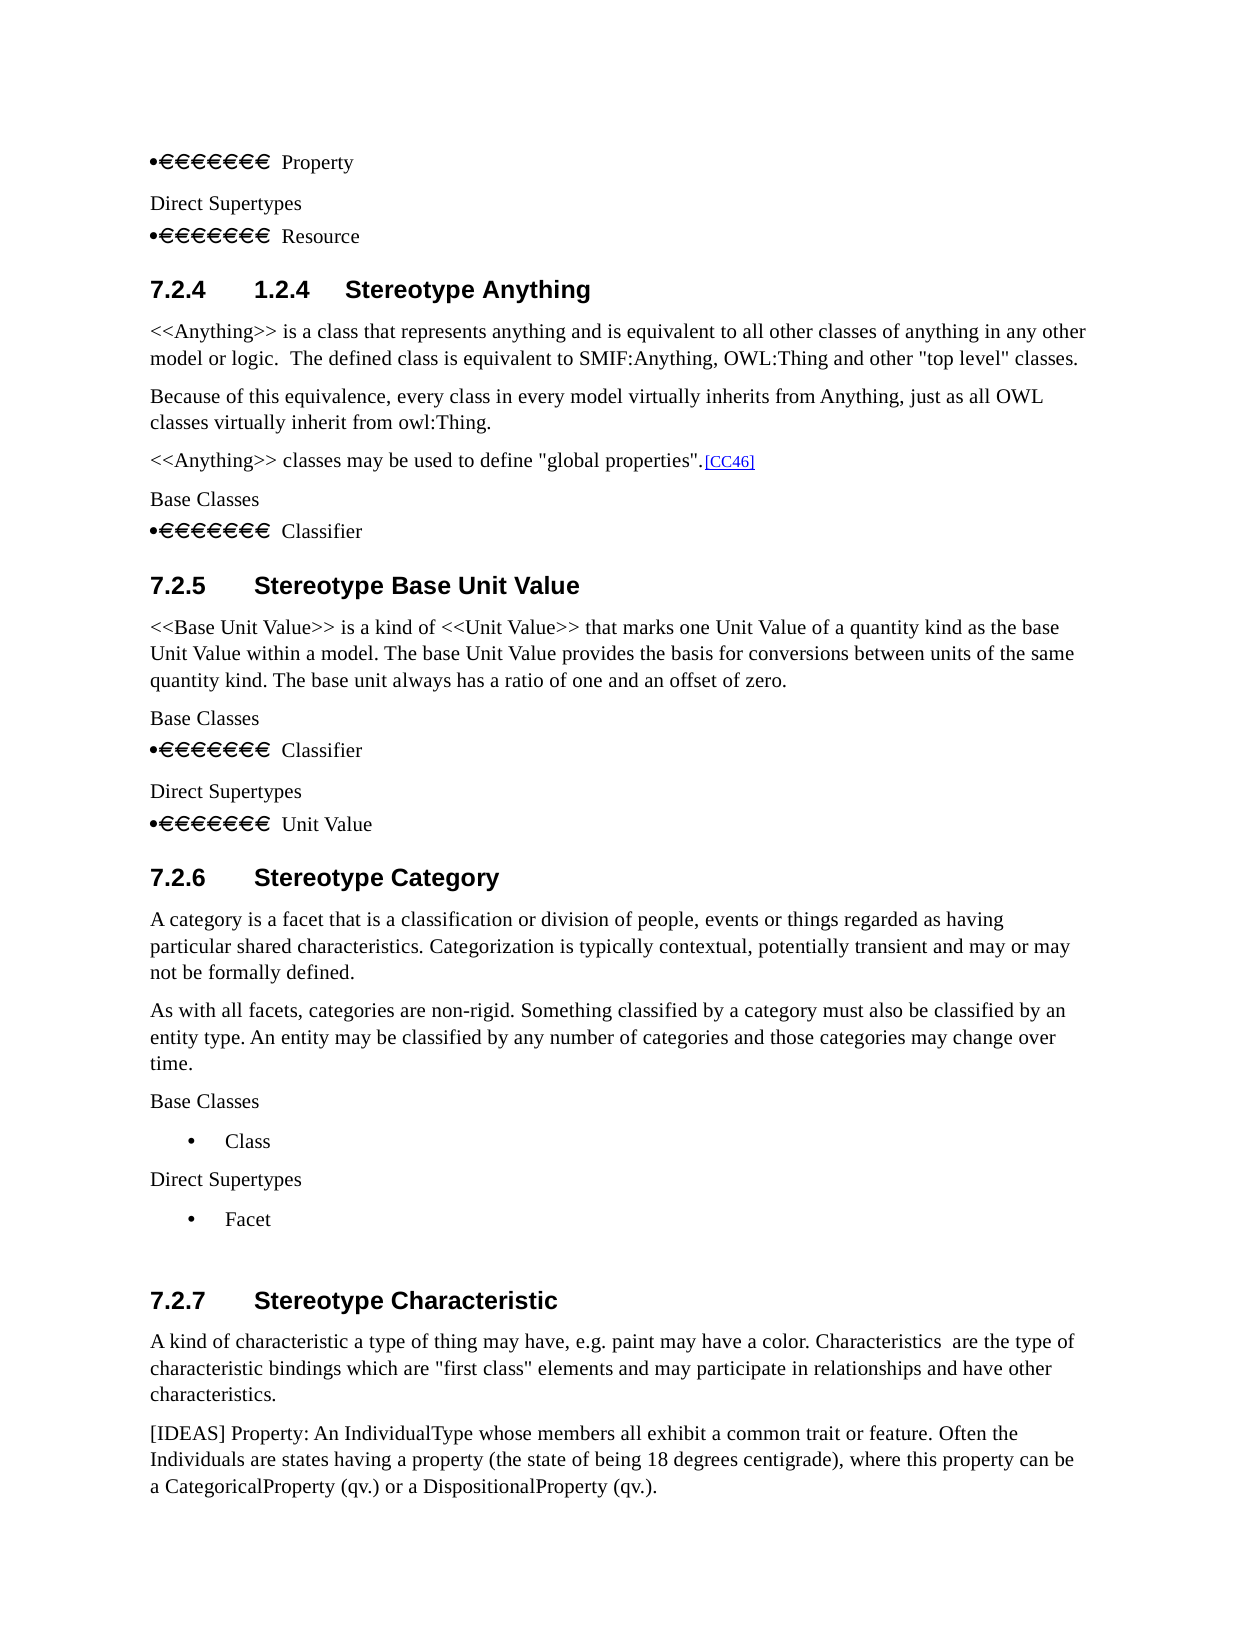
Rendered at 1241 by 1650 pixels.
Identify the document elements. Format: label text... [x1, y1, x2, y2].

text Direct Supertypes [150, 779, 1090, 803]
text Base Classes [150, 487, 1090, 511]
text Base Classes [150, 1089, 1090, 1113]
text Because of this equivalence, every class in every model virtually inherits from Anything, just as all OWL classes virtually inherit from owl:Thing. [150, 384, 1090, 434]
text · Classifier [150, 738, 1090, 762]
text A category is a facet that is a classification or division of people, events or things regarded as having particular shared characteristics. Categorization is typically contextual, potentially transient and may or may not be formally defined. [150, 907, 1090, 984]
text Base Classes [150, 706, 1090, 730]
list Class [187, 1127, 1090, 1153]
text As with all facets, categories are non-rigid. Something classified by a category must also be classified by an entity type. An entity may be classified by any number of categories and those categories may change over time. [150, 998, 1090, 1075]
text Direct Supertypes [150, 191, 1090, 215]
text · Classifier [150, 519, 1090, 543]
list Facet [187, 1206, 1090, 1231]
text A kind of characteristic a type of thing may have, e.g. paint may have a color. Characteristics are the type of characteristic bindings which are "first class" elements and may participate in relationships and have other characteristics. [150, 1329, 1090, 1406]
text · Property [150, 150, 1090, 174]
text · Unit Value [150, 811, 1090, 836]
subtitle Stereotype Category [150, 863, 1090, 892]
subtitle Stereotype Characteristic [150, 1286, 1090, 1315]
text [IDEAS] Property: An IndividualType whose members all exhibit a common trait or feature. Often the Individuals are states having a property (the state of being 18 degrees centigrade), where this property can be a CategoricalProperty (qv.) or a DispositionalProperty (qv.). [150, 1421, 1090, 1497]
text <<Base Unit Value>> is a kind of <<Unit Value>> that marks one Unit Value of a quantity kind as the base Unit Value within a model. The base Unit Value provides the basis for conversions between units of the same quantity kind. The base unit always has a ratio of one and an offset of zero. [150, 614, 1090, 691]
text Direct Supertypes [150, 1167, 1090, 1191]
text · Resource [150, 223, 1090, 247]
subtitle Stereotype Base Unit Value [150, 571, 1090, 600]
text <<Anything>> is a class that represents anything and is equivalent to all other classes of anything in any other model or logic. The defined class is equivalent to SMIF:Anything, OWL:Thing and other "top level" classes. [150, 319, 1090, 369]
text <<Anything>> classes may be used to define "global properties".[CC46] [150, 448, 1090, 472]
subtitle 1.2.4 Stereotype Anything [150, 275, 1090, 304]
